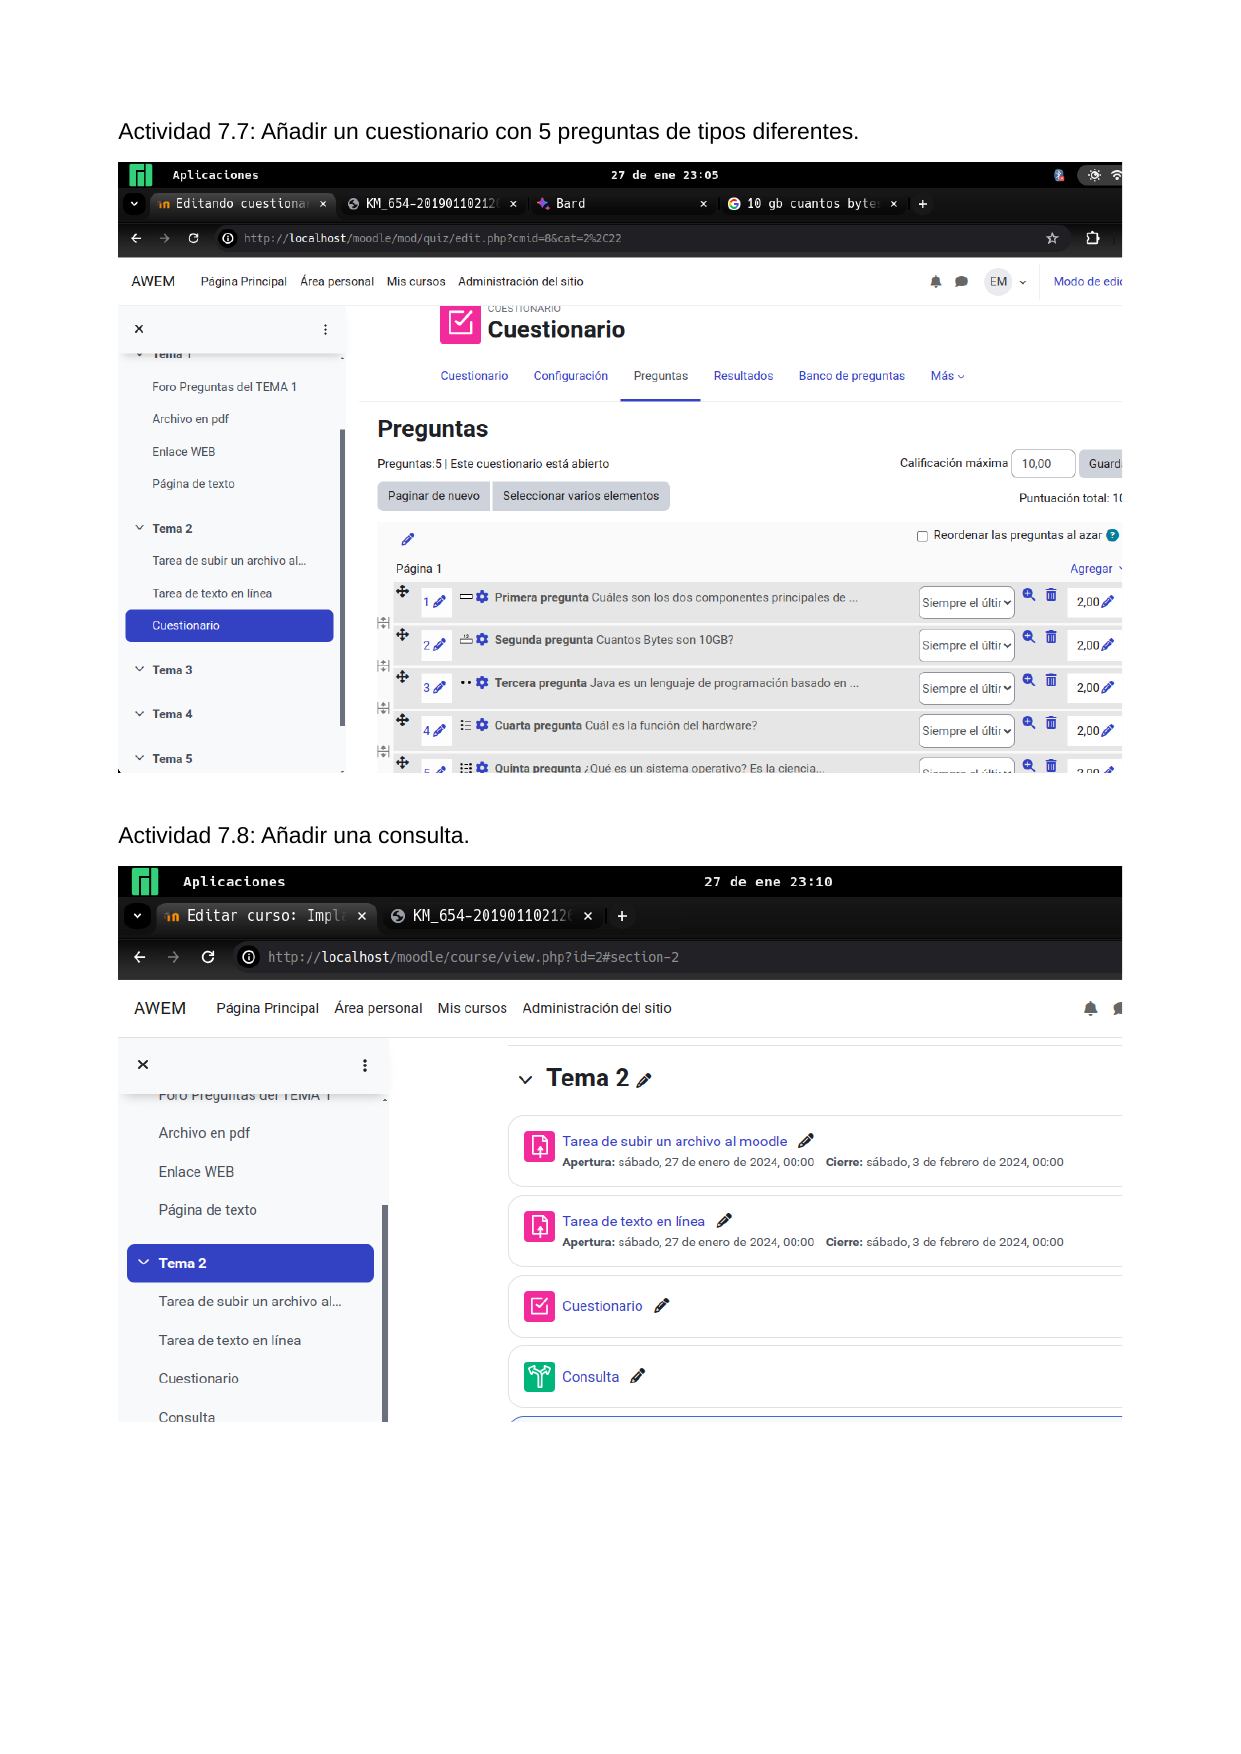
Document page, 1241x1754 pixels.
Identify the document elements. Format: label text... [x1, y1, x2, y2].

text Actividad 7.8: Añadir una consulta. [118, 822, 1122, 848]
picture [118, 866, 1123, 1422]
picture [118, 162, 1123, 773]
text Actividad 7.7: Añadir un cuestionario con 5 preguntas de tipos diferentes. [118, 118, 1122, 144]
